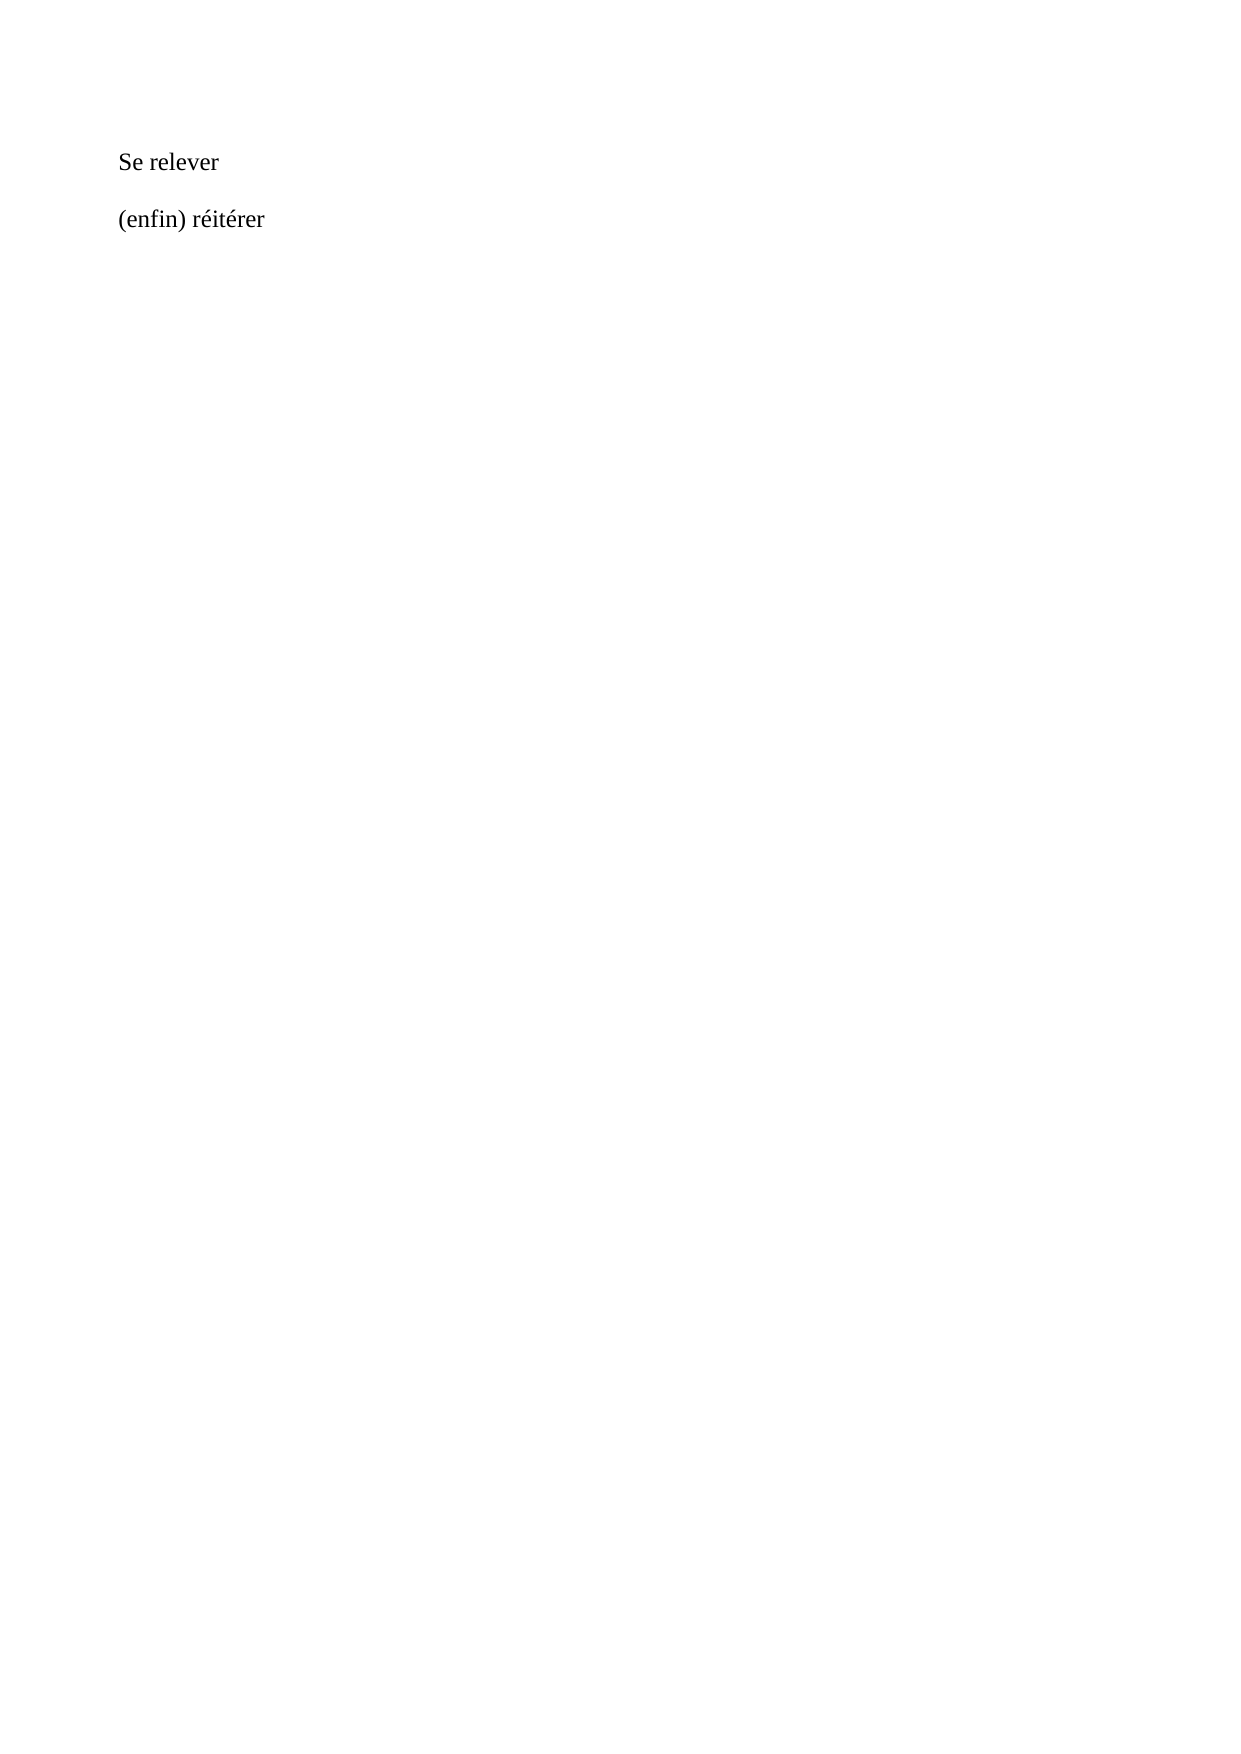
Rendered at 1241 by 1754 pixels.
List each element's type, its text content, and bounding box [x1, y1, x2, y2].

text (enfin) réitérer [118, 204, 1122, 233]
text Se relever [118, 147, 1122, 176]
